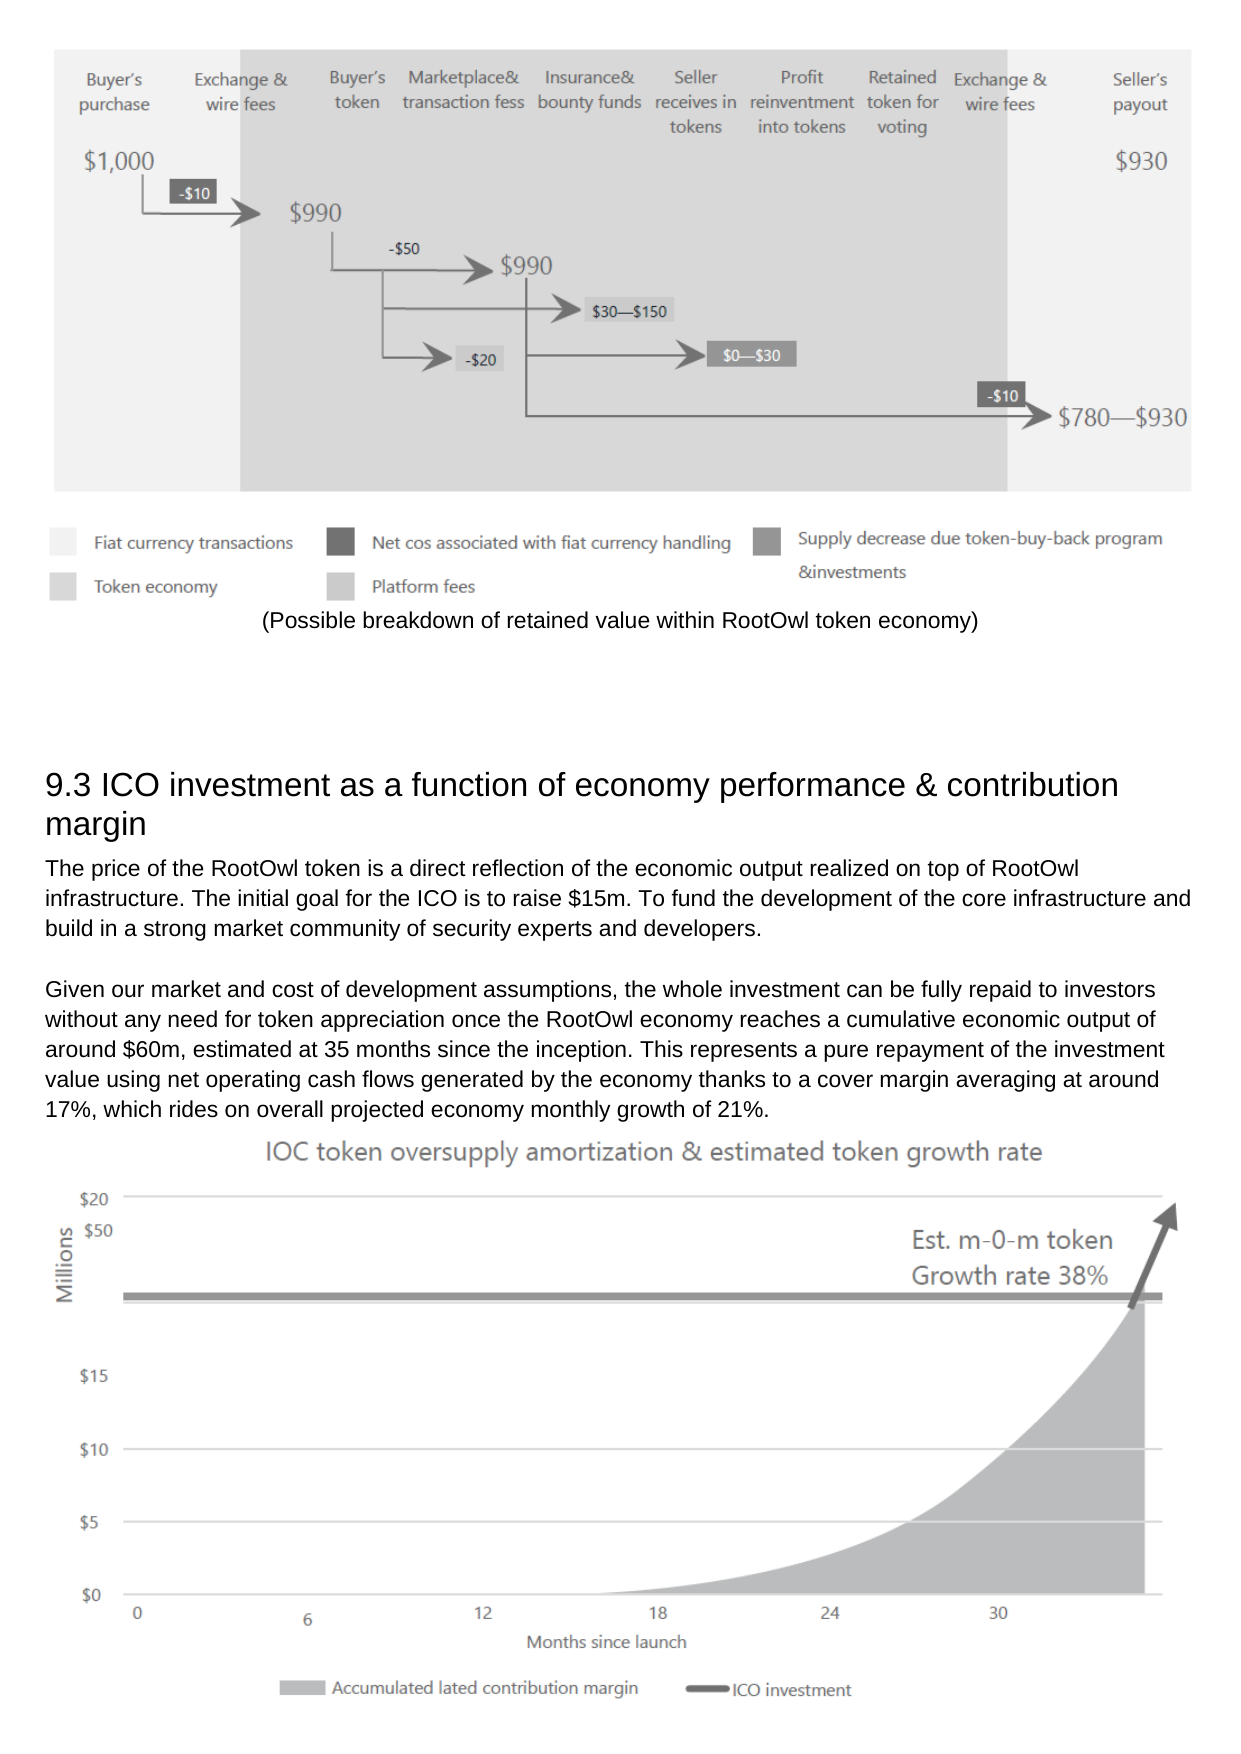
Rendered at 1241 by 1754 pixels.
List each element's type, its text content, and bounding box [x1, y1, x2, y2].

picture [45, 45, 1196, 604]
text (Possible breakdown of retained value within RootOwl token economy) [45, 607, 1195, 633]
text Given our market and cost of development assumptions, the whole investment can be fully repaid to investors without any need for token appreciation once the RootOwl economy reaches a cumulative economic output of around $60m, estimated at 35 months since the inception. This represents a pure repayment of the investment value using net operating cash flows generated by the economy thanks to a cover margin averaging at around 17%, which rides on overall projected economy monthly growth of 21%. [45, 976, 1195, 1123]
text The price of the RootOwl token is a direct reflection of the economic output realized on top of RootOwl infrastructure. The initial goal for the ICO is to raise $15m. To fund the development of the core infrastructure and build in a strong market community of security experts and developers. [45, 855, 1195, 942]
subtitle 9.3 ICO investment as a function of economy performance & contribution margin [45, 765, 1195, 842]
picture [45, 1126, 1196, 1704]
